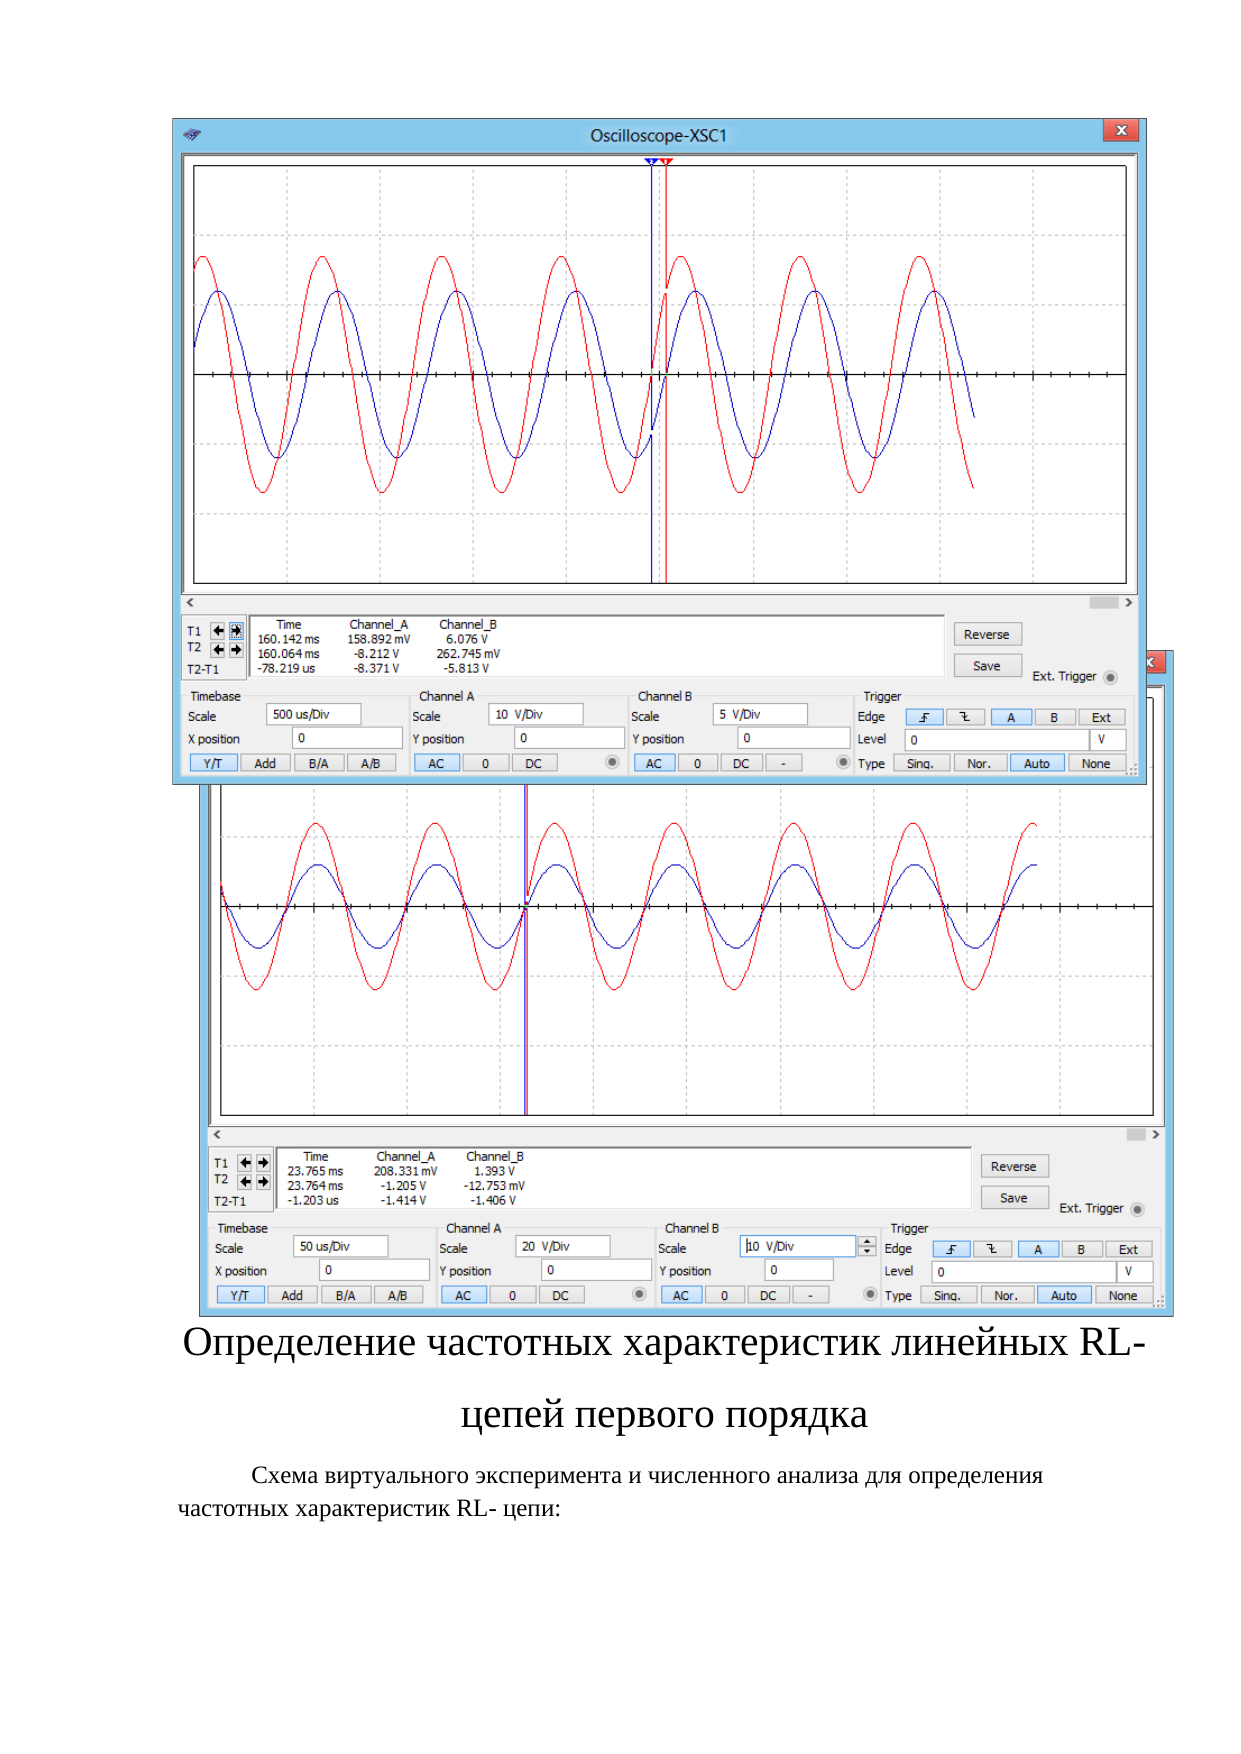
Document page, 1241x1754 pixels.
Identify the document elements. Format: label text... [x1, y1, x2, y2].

text [1147, 118, 1152, 650]
text Определение частотных характеристик линейных RL-цепей первого порядка [177, 785, 1152, 1436]
text Схема виртуального эксперимента и численного анализа для определения частотных характеристик RL- цепи: [177, 1460, 1152, 1522]
picture [172, 118, 1174, 1317]
